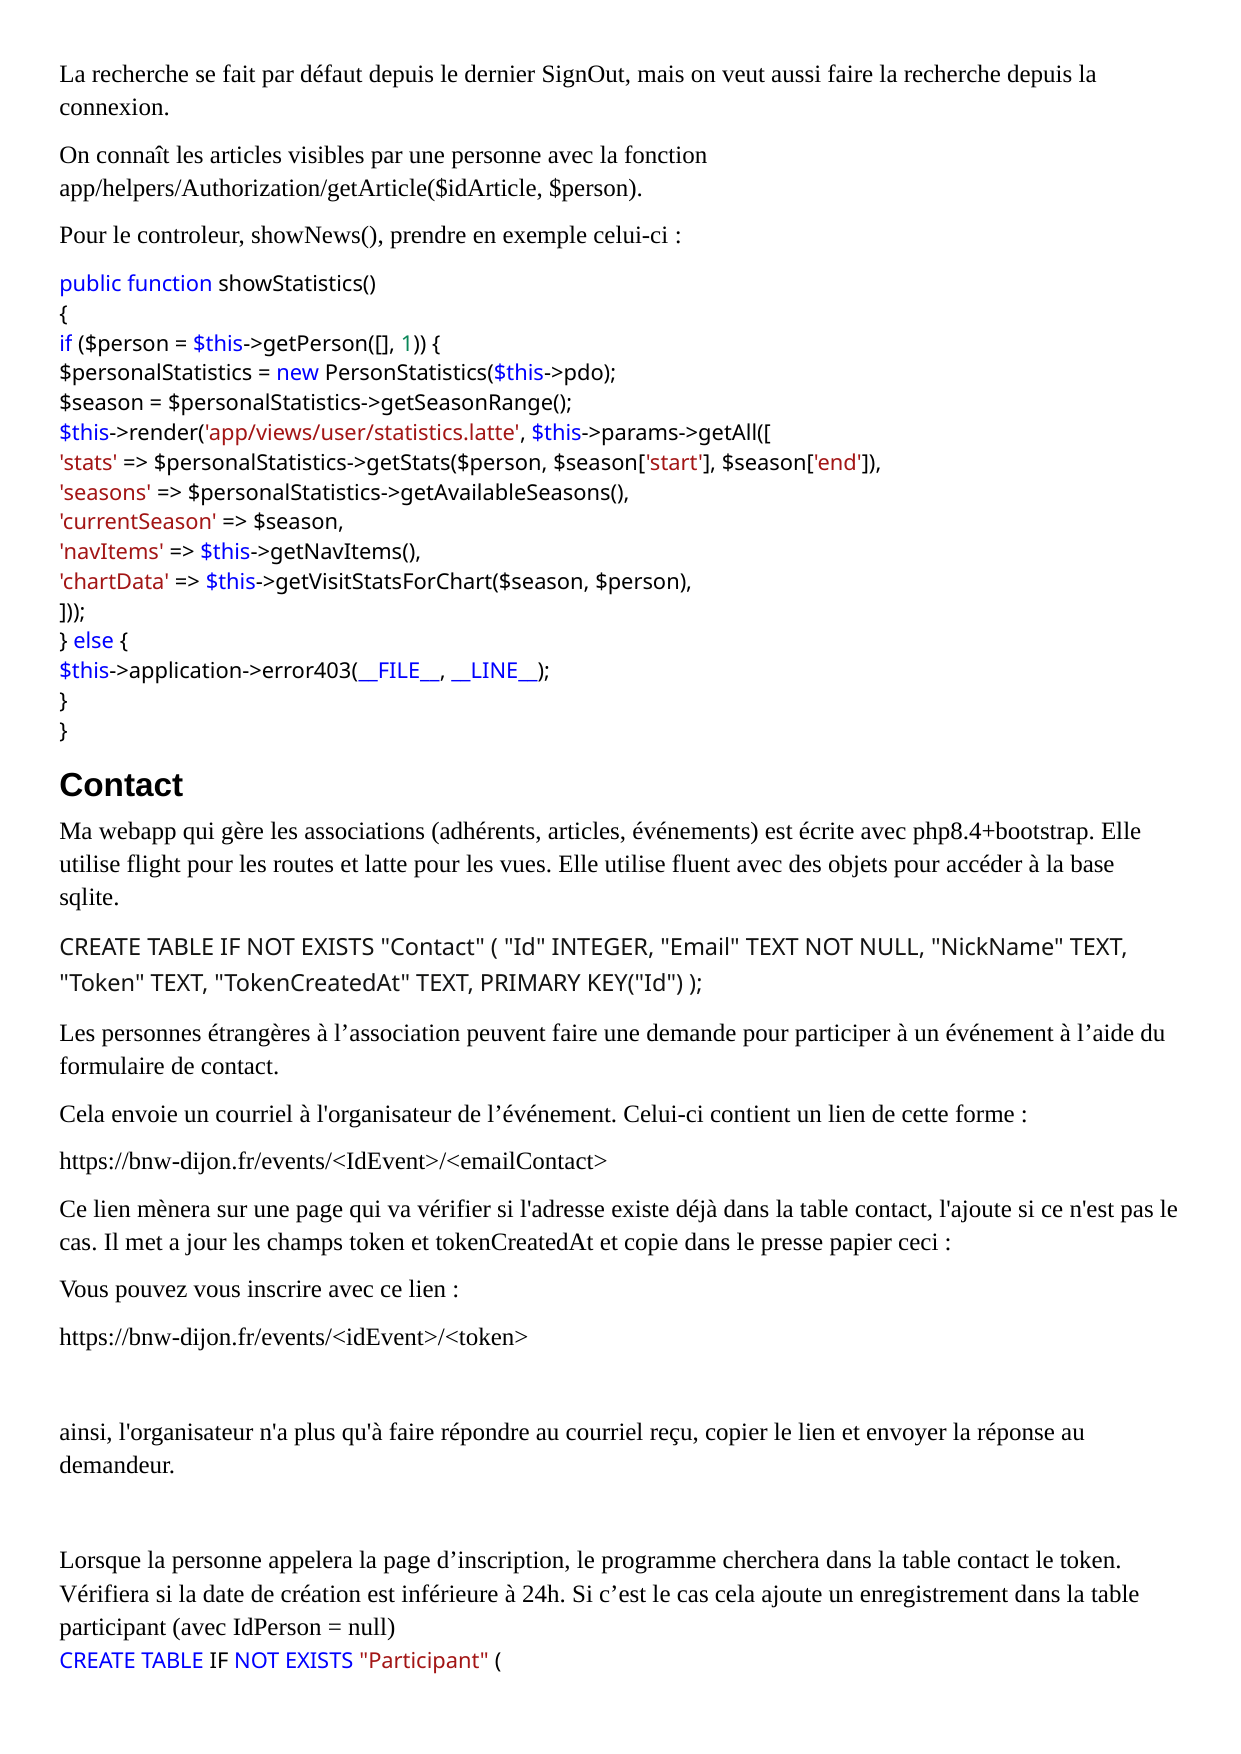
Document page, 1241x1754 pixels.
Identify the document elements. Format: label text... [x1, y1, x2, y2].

text Cela envoie un courriel à l'organisateur de l’événement. Celui-ci contient un lien de cette forme : [59, 1099, 1181, 1127]
text ainsi, l'organisateur n'a plus qu'à faire répondre au courriel reçu, copier le lien et envoyer la réponse au demandeur. [59, 1417, 1181, 1479]
text $this->application->error403(__FILE__, __LINE__); [59, 655, 1181, 685]
text $season = $personalStatistics->getSeasonRange(); [59, 387, 1181, 417]
text if ($person = $this->getPerson([], 1)) { [59, 327, 1181, 357]
text 'currentSeason' => $season, [59, 506, 1181, 536]
text } else { [59, 625, 1181, 655]
text Lorsque la personne appelera la page d’inscription, le programme cherchera dans la table contact le token. Vérifiera si la date de création est inférieure à 24h. Si c’est le cas cela ajoute un enregistrement dans la table participant (avec IdPerson = null) CREATE TABLE IF NOT EXISTS "Participant" ( [59, 1546, 1181, 1674]
subtitle Contact [59, 765, 1181, 804]
text CREATE TABLE IF NOT EXISTS "Contact" ( "Id" INTEGER, "Email" TEXT NOT NULL, "NickName" TEXT, "Token" TEXT, "TokenCreatedAt" TEXT, PRIMARY KEY("Id") ); [59, 930, 1181, 999]
text Les personnes étrangères à l’association peuvent faire une demande pour participer à un événement à l’aide du formulaire de contact. [59, 1018, 1181, 1080]
text ])); [59, 596, 1181, 625]
text $personalStatistics = new PersonStatistics($this->pdo); [59, 357, 1181, 387]
text $this->render('app/views/user/statistics.latte', $this->params->getAll([ [59, 417, 1181, 447]
text } [59, 715, 1181, 744]
text Vous pouvez vous inscrire avec ce lien : [59, 1274, 1181, 1303]
text 'seasons' => $personalStatistics->getAvailableSeasons(), [59, 476, 1181, 506]
text public function showStatistics() [59, 268, 1181, 298]
text Ce lien mènera sur une page qui va vérifier si l'adresse existe déjà dans la table contact, l'ajoute si ce n'est pas le cas. Il met a jour les champs token et tokenCreatedAt et copie dans le presse papier ceci : [59, 1194, 1181, 1256]
text https://bnw-dijon.fr/events/<IdEvent>/<emailContact> [59, 1146, 1181, 1175]
text 'stats' => $personalStatistics->getStats($person, $season['start'], $season['end']), [59, 447, 1181, 476]
text La recherche se fait par défaut depuis le dernier SignOut, mais on veut aussi faire la recherche depuis la connexion. [59, 59, 1181, 121]
text } [59, 685, 1181, 715]
text https://bnw-dijon.fr/events/<idEvent>/<token> [59, 1322, 1181, 1351]
text Pour le controleur, showNews(), prendre en exemple celui-ci : [59, 220, 1181, 249]
text 'navItems' => $this->getNavItems(), [59, 536, 1181, 566]
text On connaît les articles visibles par une personne avec la fonction app/helpers/Authorization/getArticle($idArticle, $person). [59, 140, 1181, 201]
text Ma webapp qui gère les associations (adhérents, articles, événements) est écrite avec php8.4+bootstrap. Elle utilise flight pour les routes et latte pour les vues. Elle utilise fluent avec des objets pour accéder à la base sqlite. [59, 816, 1181, 911]
text { [59, 298, 1181, 327]
text 'chartData' => $this->getVisitStatsForChart($season, $person), [59, 566, 1181, 596]
